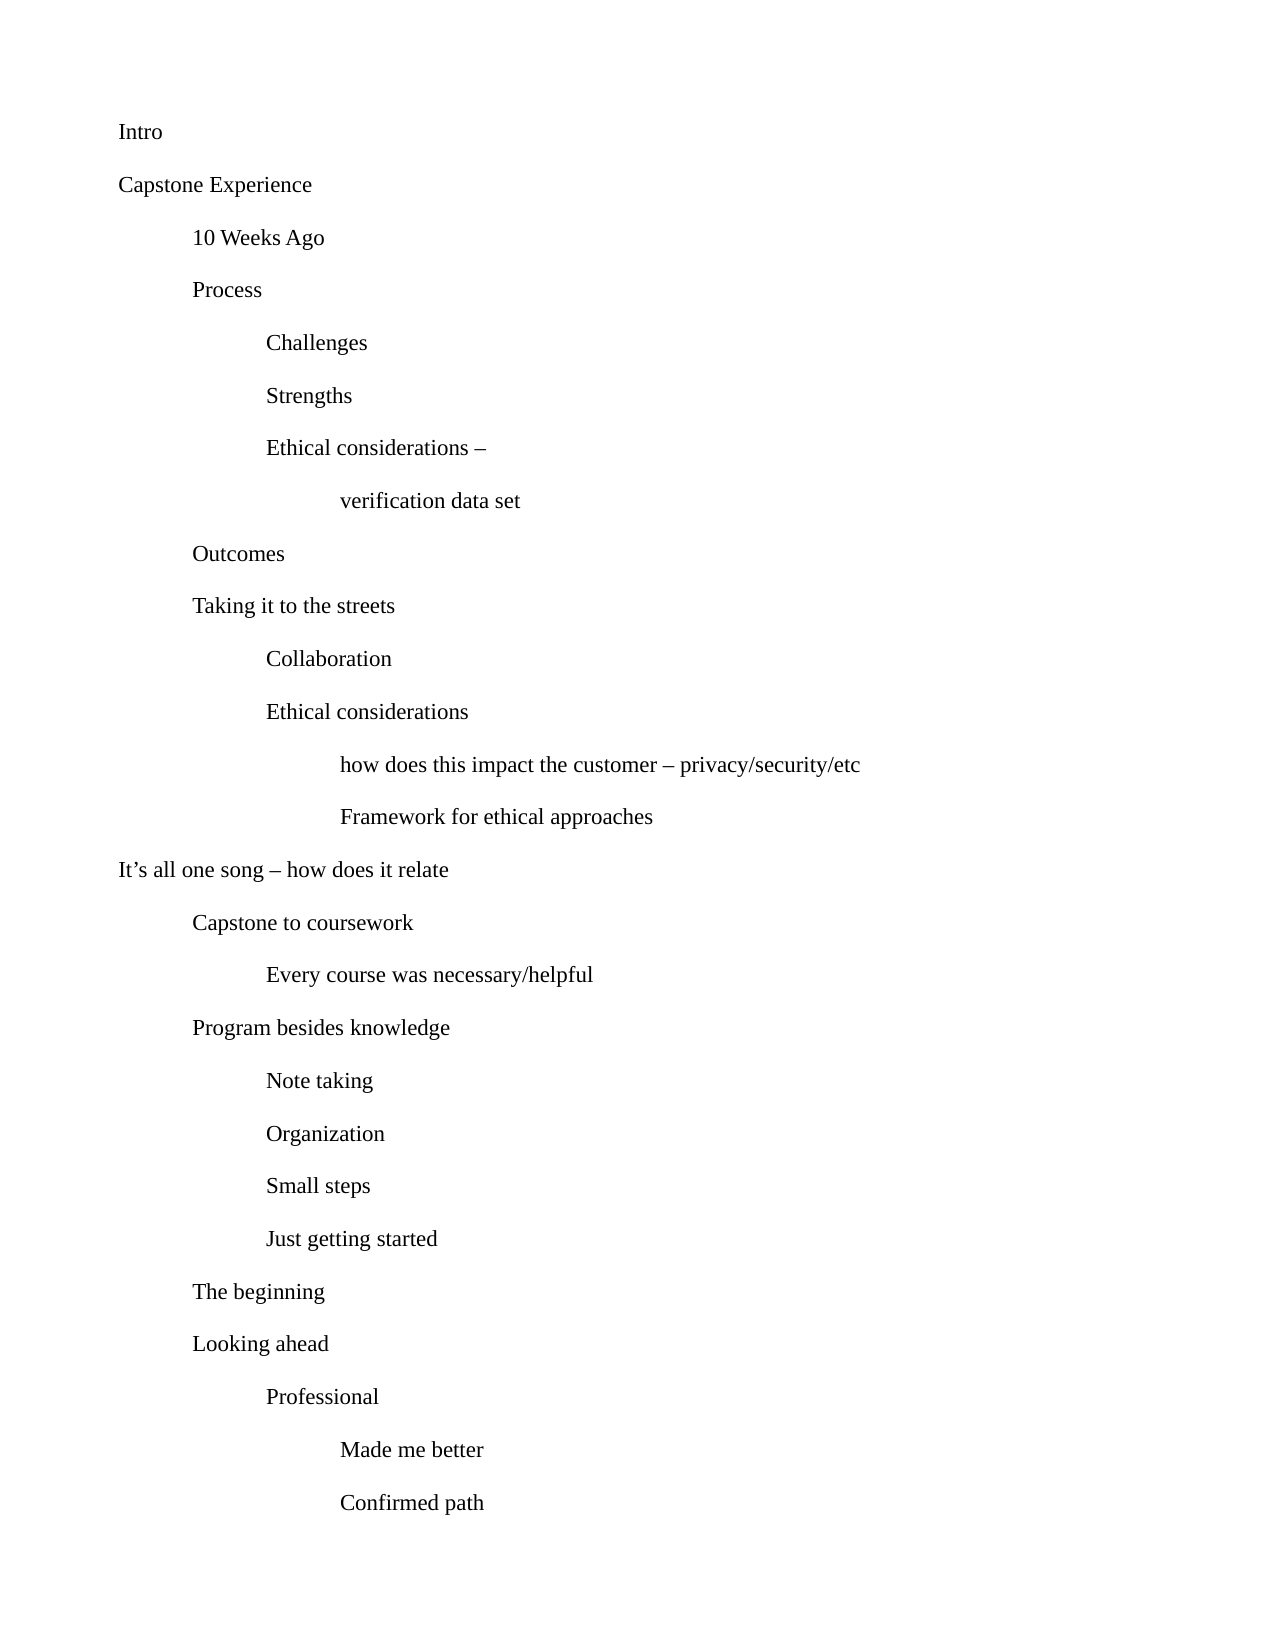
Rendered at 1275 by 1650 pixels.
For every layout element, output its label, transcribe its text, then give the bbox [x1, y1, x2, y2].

text Made me better [118, 1436, 1157, 1462]
text Intro [118, 118, 1157, 144]
text Just getting started [118, 1225, 1157, 1251]
text how does this impact the customer – privacy/security/etc [118, 751, 1157, 777]
text Confirmed path [118, 1488, 1157, 1515]
text Framework for ethical approaches [118, 803, 1157, 830]
text Strengths [118, 382, 1157, 408]
text The beginning [118, 1278, 1157, 1304]
text Capstone to coursework [118, 909, 1157, 935]
text Challenges [118, 329, 1157, 355]
text Outcomes [118, 540, 1157, 566]
text 10 Weeks Ago [118, 223, 1157, 250]
text Process [118, 276, 1157, 303]
text Collaboration [118, 645, 1157, 672]
text verification data set [118, 487, 1157, 513]
text Ethical considerations – [118, 434, 1157, 461]
text It’s all one song – how does it relate [118, 856, 1157, 882]
text Professional [118, 1383, 1157, 1409]
text Program besides knowledge [118, 1014, 1157, 1041]
text Looking ahead [118, 1330, 1157, 1357]
text Ethical considerations [118, 698, 1157, 724]
text Note taking [118, 1067, 1157, 1093]
text Every course was necessary/helpful [118, 961, 1157, 988]
text Small steps [118, 1172, 1157, 1199]
text Capstone Experience [118, 171, 1157, 197]
text Organization [118, 1119, 1157, 1146]
text Taking it to the streets [118, 592, 1157, 619]
